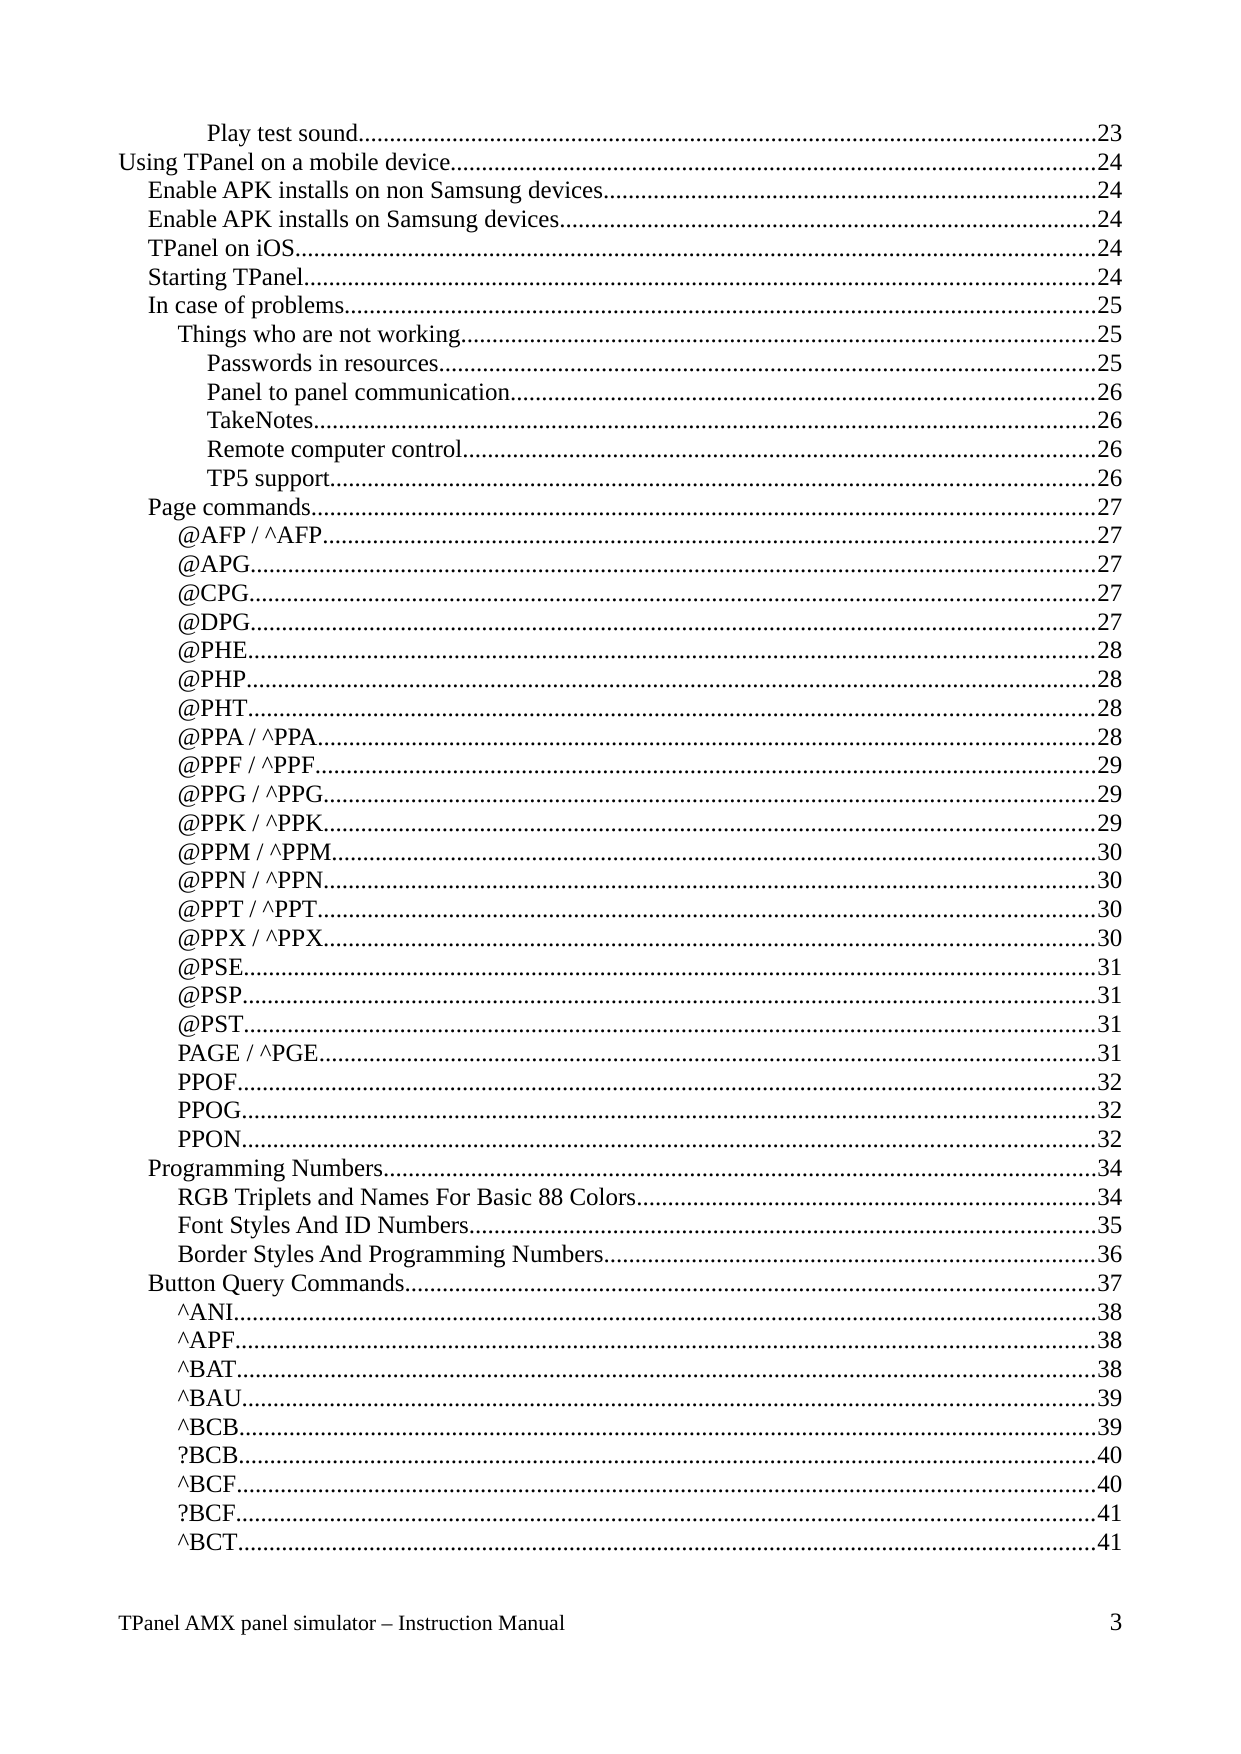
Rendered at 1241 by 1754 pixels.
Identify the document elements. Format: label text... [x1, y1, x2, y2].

text @PPN / ^PPN 30 [177, 866, 1122, 894]
text @AFP / ^AFP 27 [177, 521, 1122, 549]
text Using TPanel on a mobile device 24 [118, 147, 1122, 176]
text @CPG 27 [177, 578, 1122, 607]
text @PPX / ^PPX 30 [177, 923, 1122, 952]
text Passwords in resources 25 [207, 348, 1122, 377]
text PPON 32 [177, 1124, 1122, 1153]
text ^ANI 38 [177, 1297, 1122, 1326]
text ^BCT 41 [177, 1527, 1122, 1556]
text ^BAT 38 [177, 1354, 1122, 1383]
text Starting TPanel 24 [148, 262, 1122, 291]
text Border Styles And Programming Numbers 36 [177, 1239, 1122, 1268]
text PAGE / ^PGE 31 [177, 1038, 1122, 1067]
text TakeNotes 26 [207, 406, 1122, 434]
text Remote computer control 26 [207, 434, 1122, 463]
text Play test sound 23 [207, 118, 1122, 147]
text @PPA / ^PPA 28 [177, 722, 1122, 751]
text @PPF / ^PPF 29 [177, 751, 1122, 779]
text ^APF 38 [177, 1326, 1122, 1354]
text @PPT / ^PPT 30 [177, 894, 1122, 923]
text Enable APK installs on Samsung devices 24 [148, 204, 1122, 233]
text ?BCB 40 [177, 1441, 1122, 1469]
text @PSP 31 [177, 981, 1122, 1009]
text @PPM / ^PPM 30 [177, 837, 1122, 866]
text Programming Numbers 34 [148, 1153, 1122, 1182]
text Page commands 27 [148, 492, 1122, 521]
text @PSE 31 [177, 952, 1122, 981]
text @PPG / ^PPG 29 [177, 779, 1122, 808]
text TPanel on iOS 24 [148, 233, 1122, 262]
text @PHE 28 [177, 636, 1122, 664]
text Font Styles And ID Numbers 35 [177, 1211, 1122, 1239]
text @DPG 27 [177, 607, 1122, 636]
text @PST 31 [177, 1009, 1122, 1038]
text Panel to panel communication 26 [207, 377, 1122, 406]
text ^BCF 40 [177, 1469, 1122, 1498]
text ^BAU 39 [177, 1383, 1122, 1412]
text In case of problems 25 [148, 291, 1122, 319]
text PPOG 32 [177, 1096, 1122, 1124]
text TP5 support 26 [207, 463, 1122, 492]
text Things who are not working 25 [177, 319, 1122, 348]
text Button Query Commands 37 [148, 1268, 1122, 1297]
text @PHP 28 [177, 664, 1122, 693]
text @PHT 28 [177, 693, 1122, 722]
text Enable APK installs on non Samsung devices 24 [148, 176, 1122, 204]
text @PPK / ^PPK 29 [177, 808, 1122, 837]
text @APG 27 [177, 549, 1122, 578]
text RGB Triplets and Names For Basic 88 Colors 34 [177, 1182, 1122, 1211]
text ^BCB 39 [177, 1412, 1122, 1441]
text PPOF 32 [177, 1067, 1122, 1096]
text ?BCF 41 [177, 1498, 1122, 1527]
